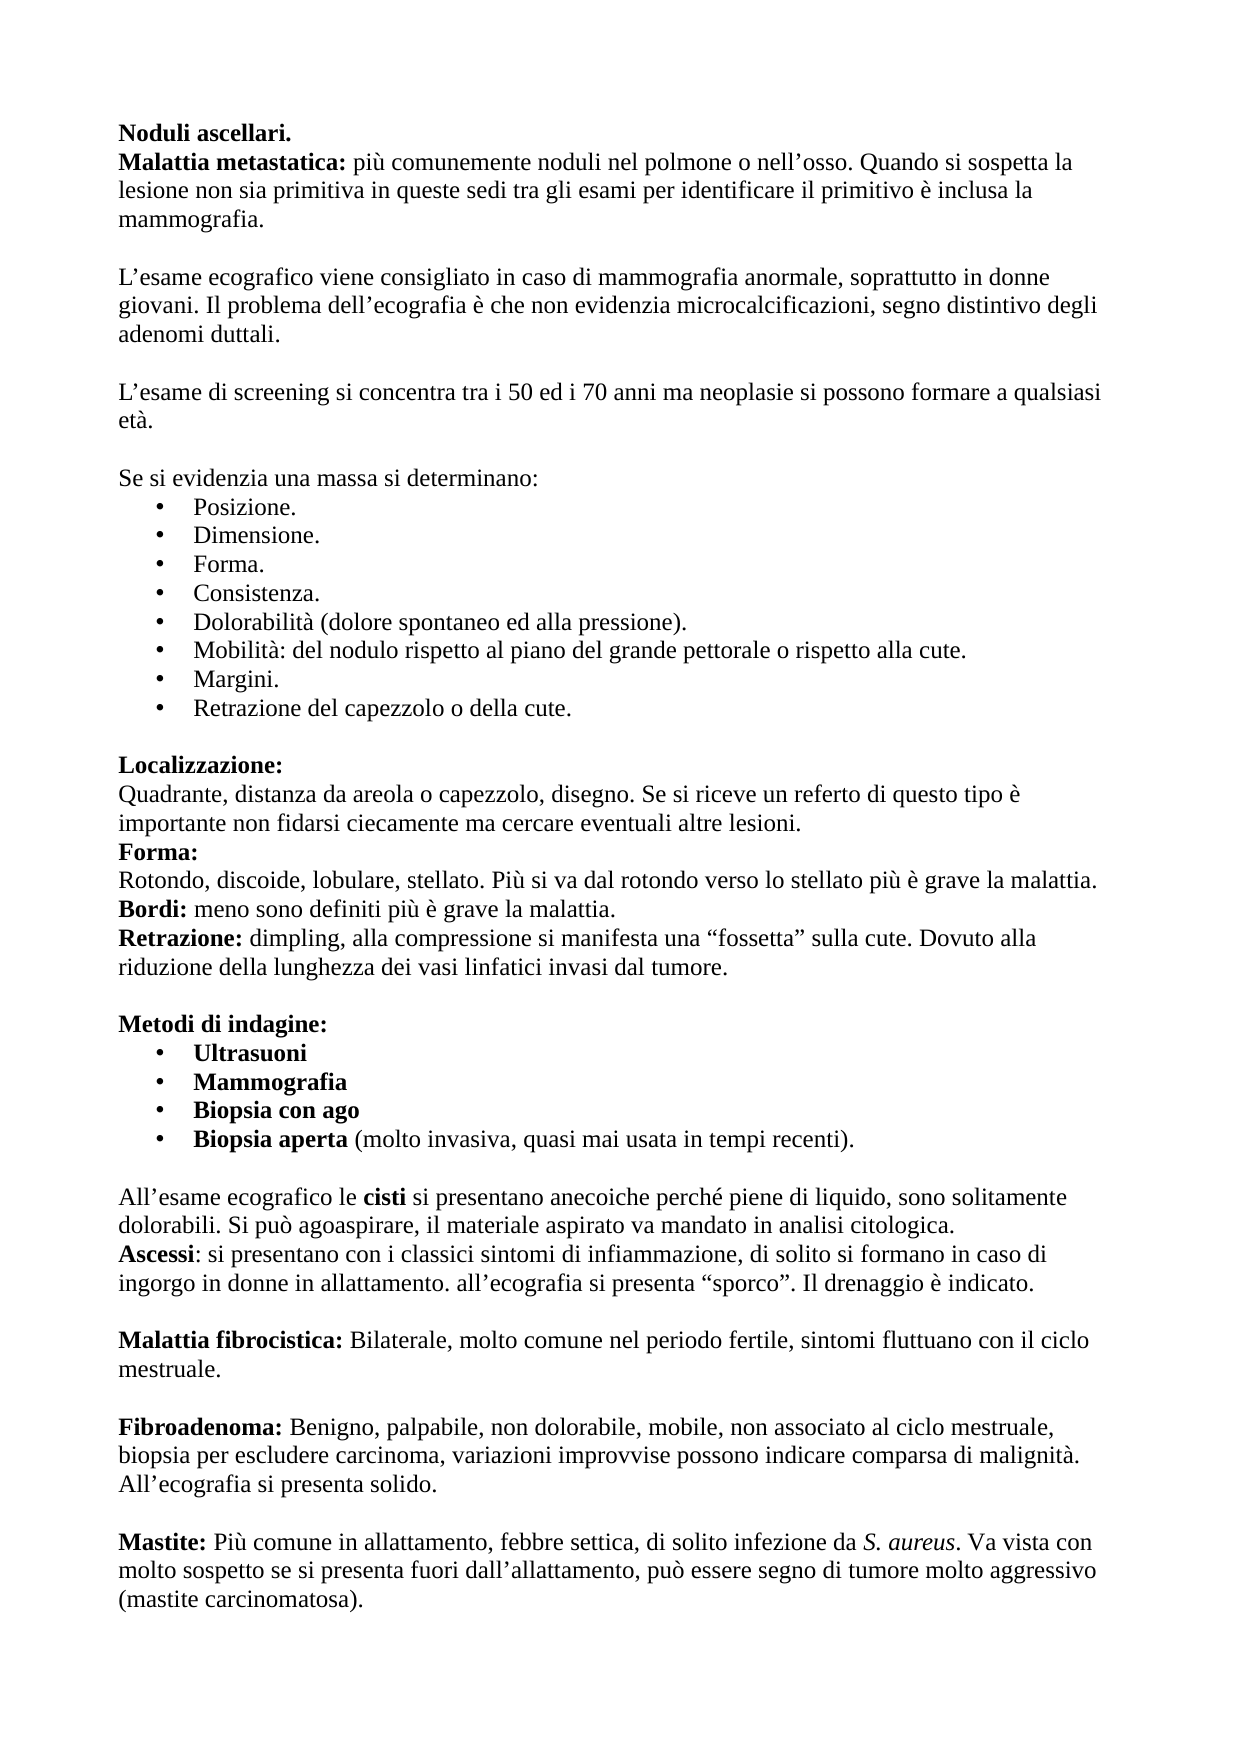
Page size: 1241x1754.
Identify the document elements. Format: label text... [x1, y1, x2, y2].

list Forma. [156, 549, 1122, 578]
list Biopsia aperta (molto invasiva, quasi mai usata in tempi recenti). [156, 1124, 1122, 1153]
text Metodi di indagine: [118, 1009, 1122, 1038]
list Retrazione del capezzolo o della cute. [156, 693, 1122, 722]
text Malattia metastatica: più comunemente noduli nel polmone o nell’osso. Quando si sospetta la lesione non sia primitiva in queste sedi tra gli esami per identificare il primitivo è inclusa la mammografia. [118, 147, 1122, 233]
text Rotondo, discoide, lobulare, stellato. Più si va dal rotondo verso lo stellato più è grave la malattia. [118, 866, 1122, 894]
text Quadrante, distanza da areola o capezzolo, disegno. Se si riceve un referto di questo tipo è importante non fidarsi ciecamente ma cercare eventuali altre lesioni. [118, 779, 1122, 837]
text Malattia fibrocistica: Bilaterale, molto comune nel periodo fertile, sintomi fluttuano con il ciclo mestruale. [118, 1326, 1122, 1383]
text Se si evidenzia una massa si determinano: [118, 463, 1122, 492]
text Mastite: Più comune in allattamento, febbre settica, di solito infezione da S. aureus. Va vista con molto sospetto se si presenta fuori dall’allattamento, può essere segno di tumore molto aggressivo (mastite carcinomatosa). [118, 1527, 1122, 1613]
list Margini. [156, 664, 1122, 693]
text L’esame ecografico viene consigliato in caso di mammografia anormale, soprattutto in donne giovani. Il problema dell’ecografia è che non evidenzia microcalcificazioni, segno distintivo degli adenomi duttali. [118, 262, 1122, 348]
text Localizzazione: [118, 751, 1122, 779]
text Ascessi: si presentano con i classici sintomi di infiammazione, di solito si formano in caso di ingorgo in donne in allattamento. all’ecografia si presenta “sporco”. Il drenaggio è indicato. [118, 1239, 1122, 1297]
text L’esame di screening si concentra tra i 50 ed i 70 anni ma neoplasie si possono formare a qualsiasi età. [118, 377, 1122, 434]
text Noduli ascellari. [118, 118, 1122, 147]
text Retrazione: dimpling, alla compressione si manifesta una “fossetta” sulla cute. Dovuto alla riduzione della lunghezza dei vasi linfatici invasi dal tumore. [118, 923, 1122, 981]
list Posizione. [156, 492, 1122, 521]
list Consistenza. [156, 578, 1122, 607]
list Mobilità: del nodulo rispetto al piano del grande pettorale o rispetto alla cute. [156, 636, 1122, 664]
list Mammografia [156, 1067, 1122, 1096]
text Forma: [118, 837, 1122, 866]
text Fibroadenoma: Benigno, palpabile, non dolorabile, mobile, non associato al ciclo mestruale, biopsia per escludere carcinoma, variazioni improvvise possono indicare comparsa di malignità. All’ecografia si presenta solido. [118, 1412, 1122, 1498]
text All’esame ecografico le cisti si presentano anecoiche perché piene di liquido, sono solitamente dolorabili. Si può agoaspirare, il materiale aspirato va mandato in analisi citologica. [118, 1182, 1122, 1239]
text Bordi: meno sono definiti più è grave la malattia. [118, 894, 1122, 923]
list Dimensione. [156, 521, 1122, 549]
list Biopsia con ago [156, 1096, 1122, 1124]
list Dolorabilità (dolore spontaneo ed alla pressione). [156, 607, 1122, 636]
list Ultrasuoni [156, 1038, 1122, 1067]
